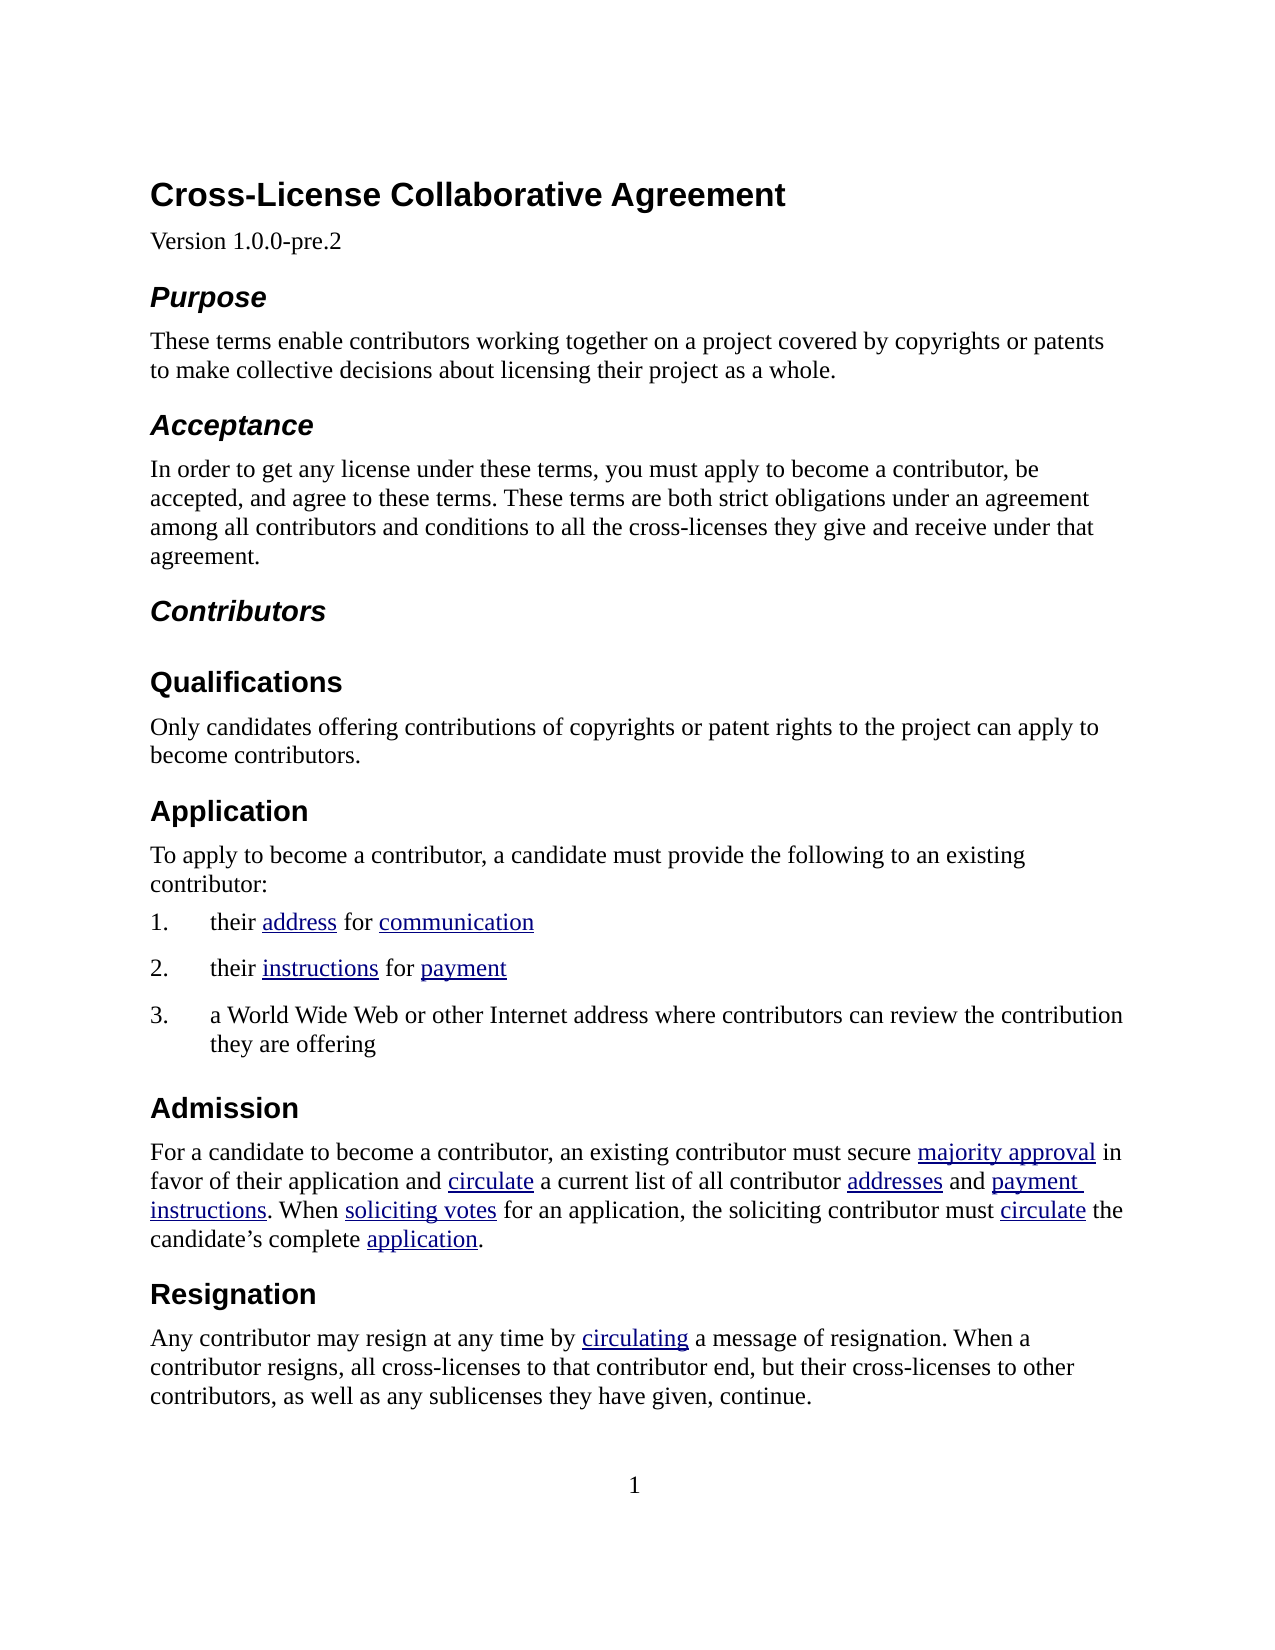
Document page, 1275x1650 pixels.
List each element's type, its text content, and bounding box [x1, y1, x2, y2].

list their address for communication [150, 907, 1125, 935]
subtitle Cross-License Collaborative Agreement [150, 175, 1125, 214]
text Only candidates offering contributions of copyrights or patent rights to the project can apply to become contributors. [150, 712, 1125, 769]
text Any contributor may resign at any time by circulating a message of resignation. When a contributor resigns, all cross-licenses to that contributor end, but their cross-licenses to other contributors, as well as any sublicenses they have given, continue. [150, 1323, 1125, 1410]
text To apply to become a contributor, a candidate must provide the following to an existing contributor: [150, 840, 1125, 898]
subtitle Acceptance [150, 408, 1125, 442]
subtitle Application [150, 794, 1125, 828]
subtitle Resignation [150, 1277, 1125, 1311]
list a World Wide Web or other Internet address where contributors can review the contribution they are offering [150, 1000, 1125, 1057]
list their instructions for payment [150, 953, 1125, 982]
subtitle Qualifications [150, 666, 1125, 699]
text These terms enable contributors working together on a project covered by copyrights or patents to make collective decisions about licensing their project as a whole. [150, 326, 1125, 383]
text Version 1.0.0-pre.2 [150, 226, 1125, 255]
text In order to get any license under these terms, you must apply to become a contributor, be accepted, and agree to these terms. These terms are both strict obligations under an agreement among all contributors and conditions to all the cross-licenses they give and receive under that agreement. [150, 454, 1125, 569]
subtitle Contributors [150, 594, 1125, 628]
text For a candidate to become a contributor, an existing contributor must secure majority approval in favor of their application and circulate a current list of all contributor addresses and payment instructions. When soliciting votes for an application, the soliciting contributor must circulate the candidate’s complete application. [150, 1137, 1125, 1252]
subtitle Purpose [150, 280, 1125, 313]
subtitle Admission [150, 1091, 1125, 1125]
